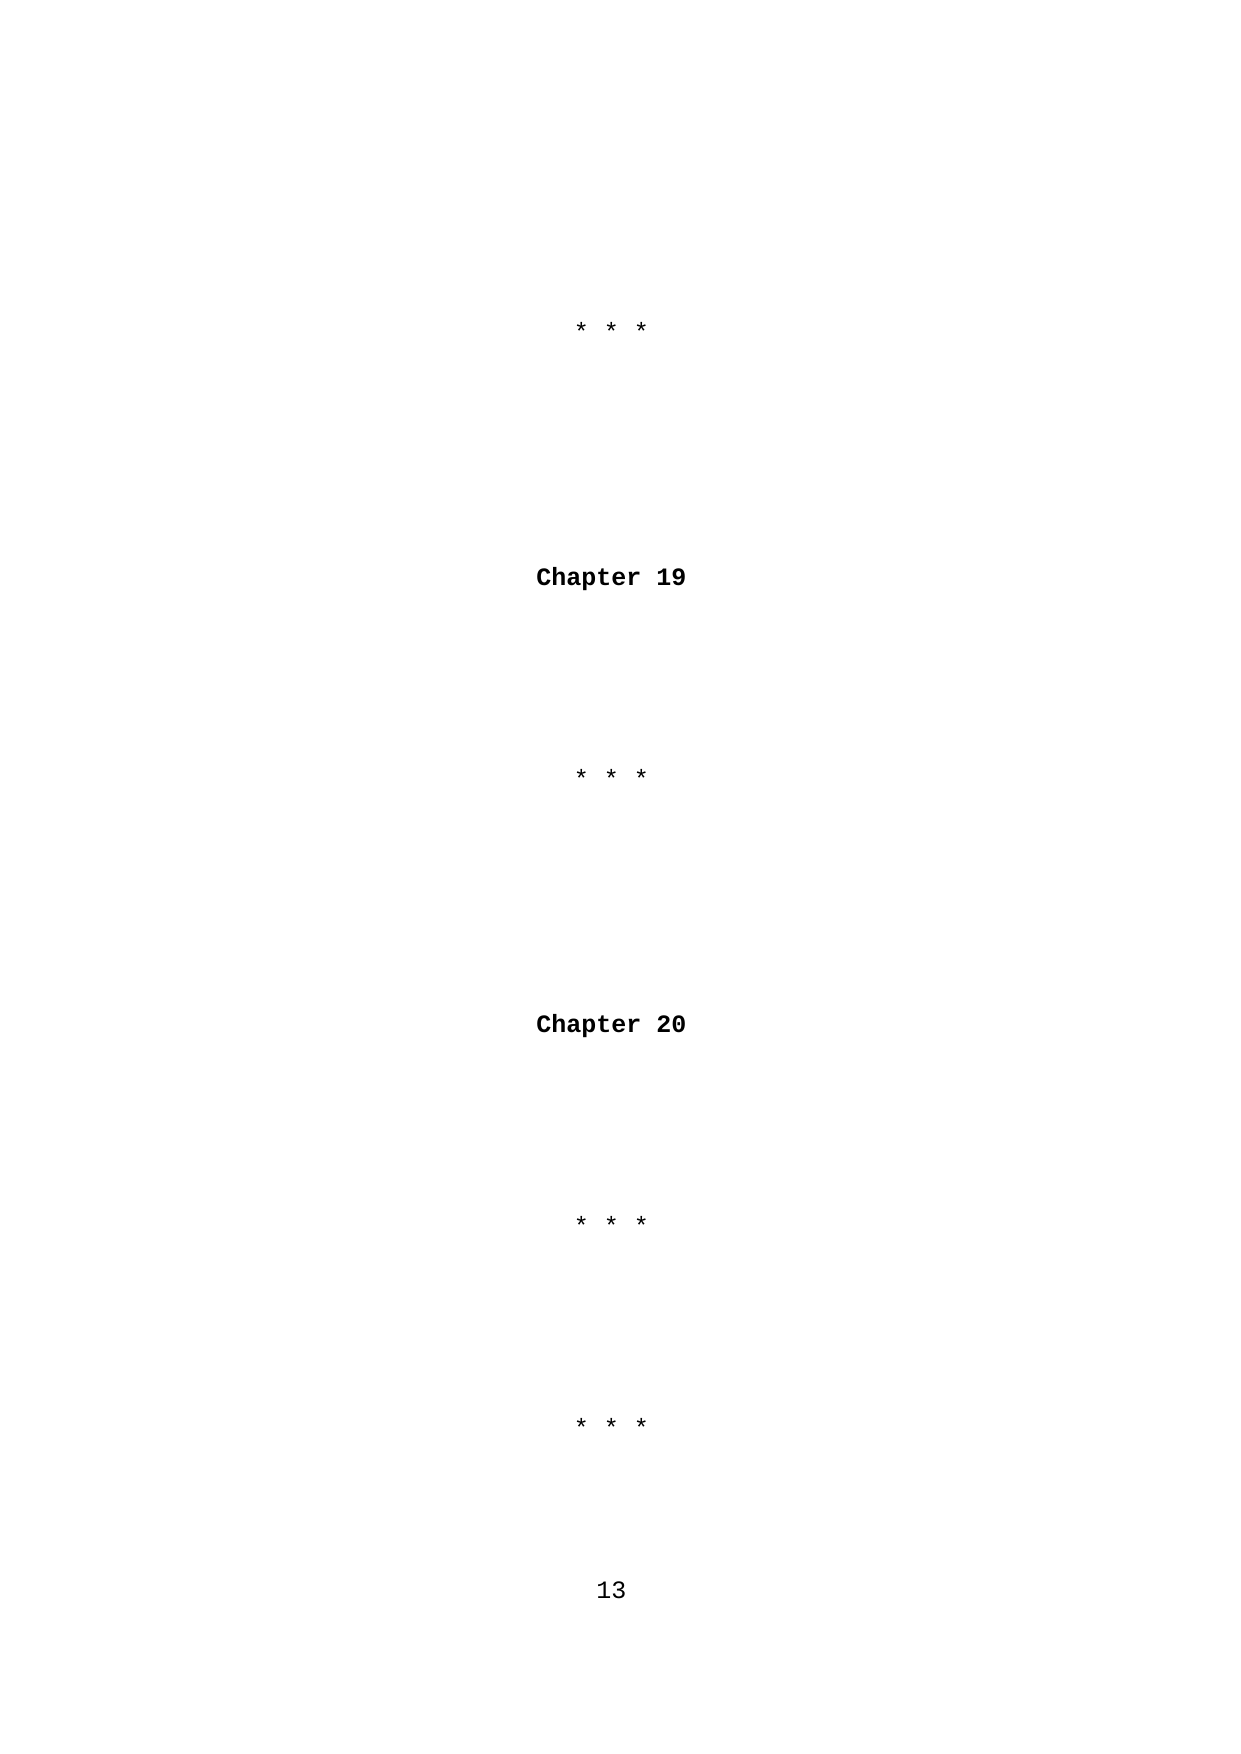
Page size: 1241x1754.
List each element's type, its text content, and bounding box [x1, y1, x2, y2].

subtitle * * * [159, 1199, 1063, 1242]
subtitle * * * [159, 1401, 1063, 1444]
subtitle * * * [159, 305, 1063, 348]
subtitle * * * [159, 752, 1063, 795]
subtitle Chapter 19 [159, 550, 1063, 593]
subtitle Chapter 20 [159, 997, 1063, 1040]
